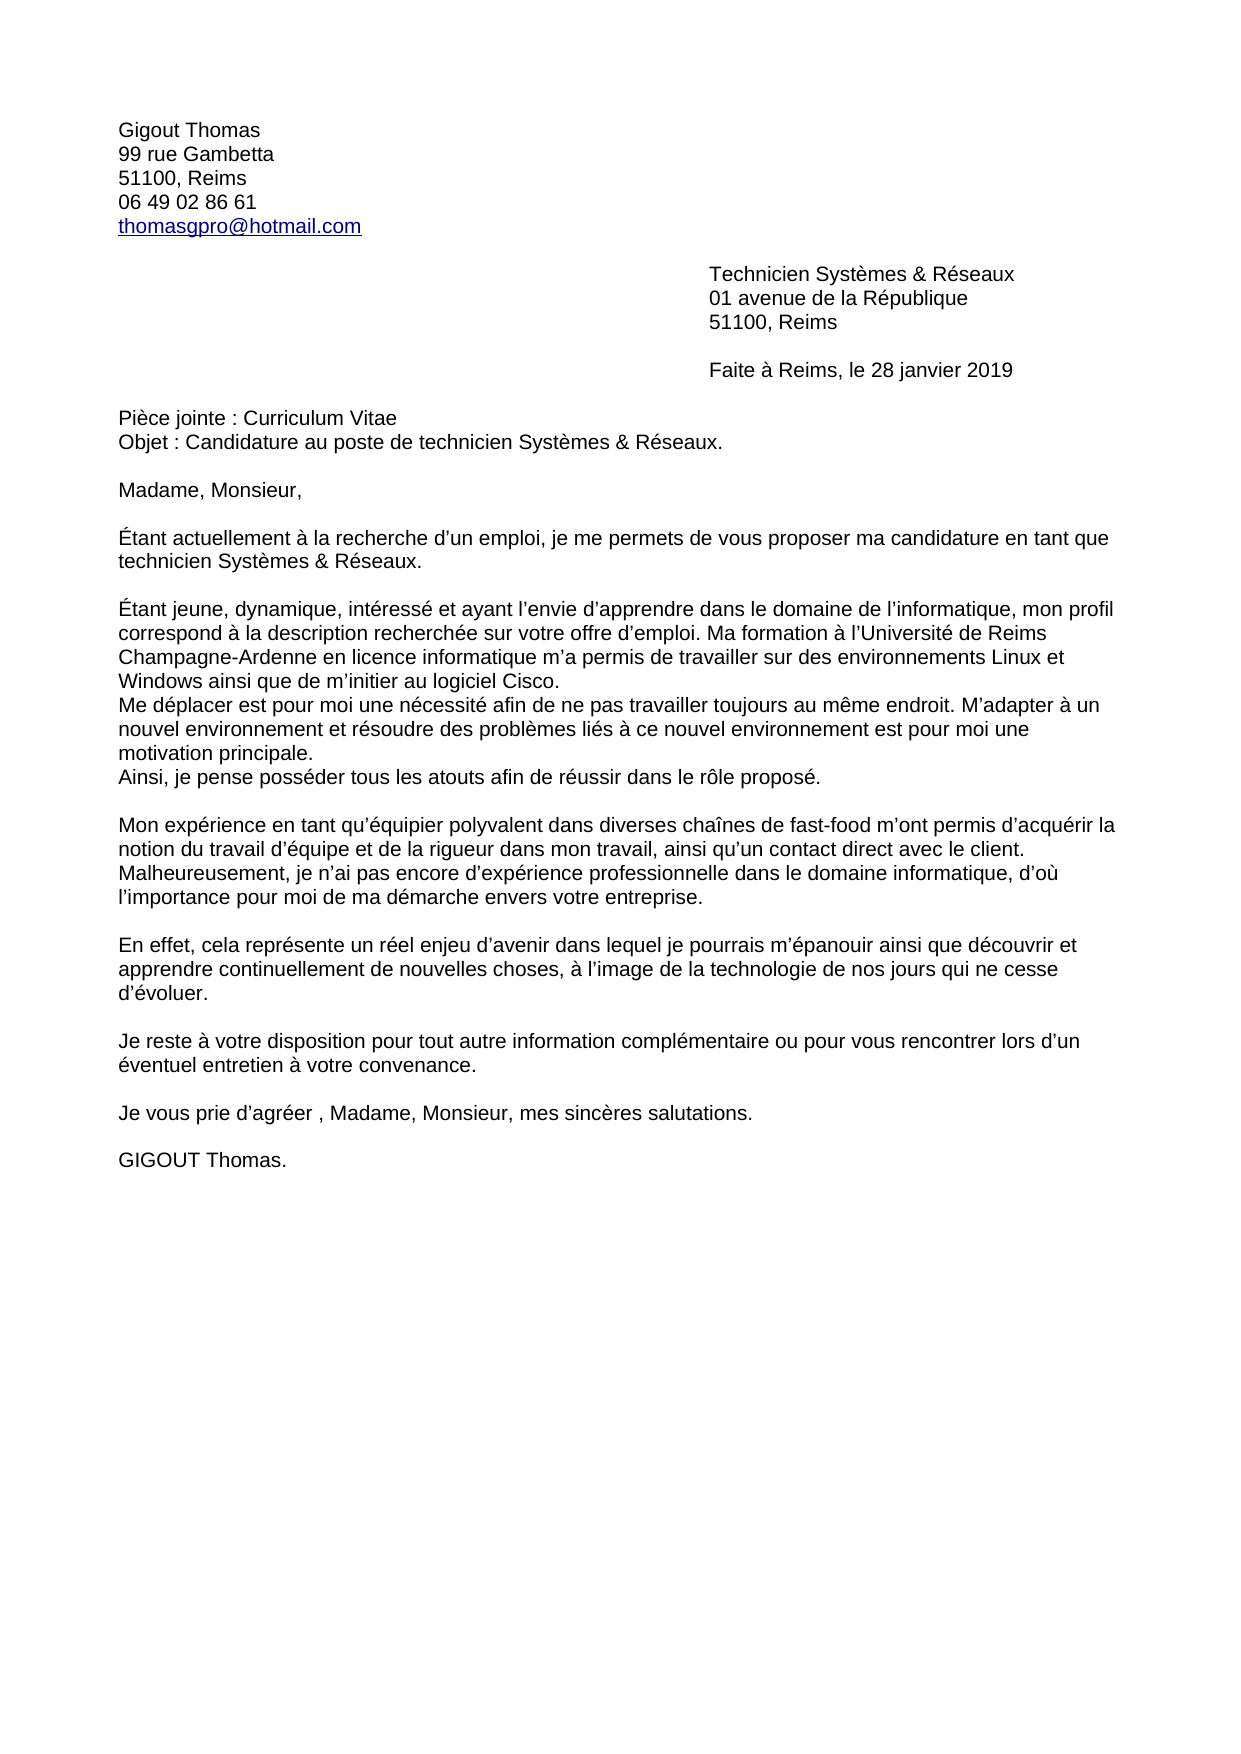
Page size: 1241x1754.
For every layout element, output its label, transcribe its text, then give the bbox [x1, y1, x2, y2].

text Technicien Systèmes & Réseaux [118, 262, 1122, 286]
text En effet, cela représente un réel enjeu d’avenir dans lequel je pourrais m’épanouir ainsi que découvrir et apprendre continuellement de nouvelles choses, à l’image de la technologie de nos jours qui ne cesse d’évoluer. [118, 933, 1122, 1004]
text Mon expérience en tant qu’équipier polyvalent dans diverses chaînes de fast-food m’ont permis d’acquérir la notion du travail d’équipe et de la rigueur dans mon travail, ainsi qu’un contact direct avec le client. [118, 813, 1122, 861]
text Pièce jointe : Curriculum Vitae [118, 406, 1122, 429]
text Je reste à votre disposition pour tout autre information complémentaire ou pour vous rencontrer lors d’un éventuel entretien à votre convenance. [118, 1028, 1122, 1076]
text Faite à Reims, le 28 janvier 2019 [118, 358, 1122, 382]
text Je vous prie d’agréer , Madame, Monsieur, mes sincères salutations. [118, 1100, 1122, 1124]
text Malheureusement, je n’ai pas encore d’expérience professionnelle dans le domaine informatique, d’où l’importance pour moi de ma démarche envers votre entreprise. [118, 861, 1122, 909]
text Me déplacer est pour moi une nécessité afin de ne pas travailler toujours au même endroit. M’adapter à un nouvel environnement et résoudre des problèmes liés à ce nouvel environnement est pour moi une motivation principale. [118, 693, 1122, 765]
text Madame, Monsieur, [118, 477, 1122, 501]
text 51100, Reims [118, 310, 1122, 334]
text thomasgpro@hotmail.com [118, 214, 1122, 238]
text Étant actuellement à la recherche d’un emploi, je me permets de vous proposer ma candidature en tant que technicien Systèmes & Réseaux. [118, 525, 1122, 573]
text GIGOUT Thomas. [118, 1148, 1122, 1172]
text Gigout Thomas [118, 118, 1122, 142]
text 51100, Reims [118, 166, 1122, 190]
text Objet : Candidature au poste de technicien Systèmes & Réseaux. [118, 429, 1122, 453]
text 06 49 02 86 61 [118, 190, 1122, 214]
text Étant jeune, dynamique, intéressé et ayant l’envie d’apprendre dans le domaine de l’informatique, mon profil correspond à la description recherchée sur votre offre d’emploi. Ma formation à l’Université de Reims Champagne-Ardenne en licence informatique m’a permis de travailler sur des environnements Linux et Windows ainsi que de m’initier au logiciel Cisco. [118, 597, 1122, 693]
text 01 avenue de la République [118, 286, 1122, 310]
text 99 rue Gambetta [118, 142, 1122, 166]
text Ainsi, je pense posséder tous les atouts afin de réussir dans le rôle proposé. [118, 765, 1122, 789]
